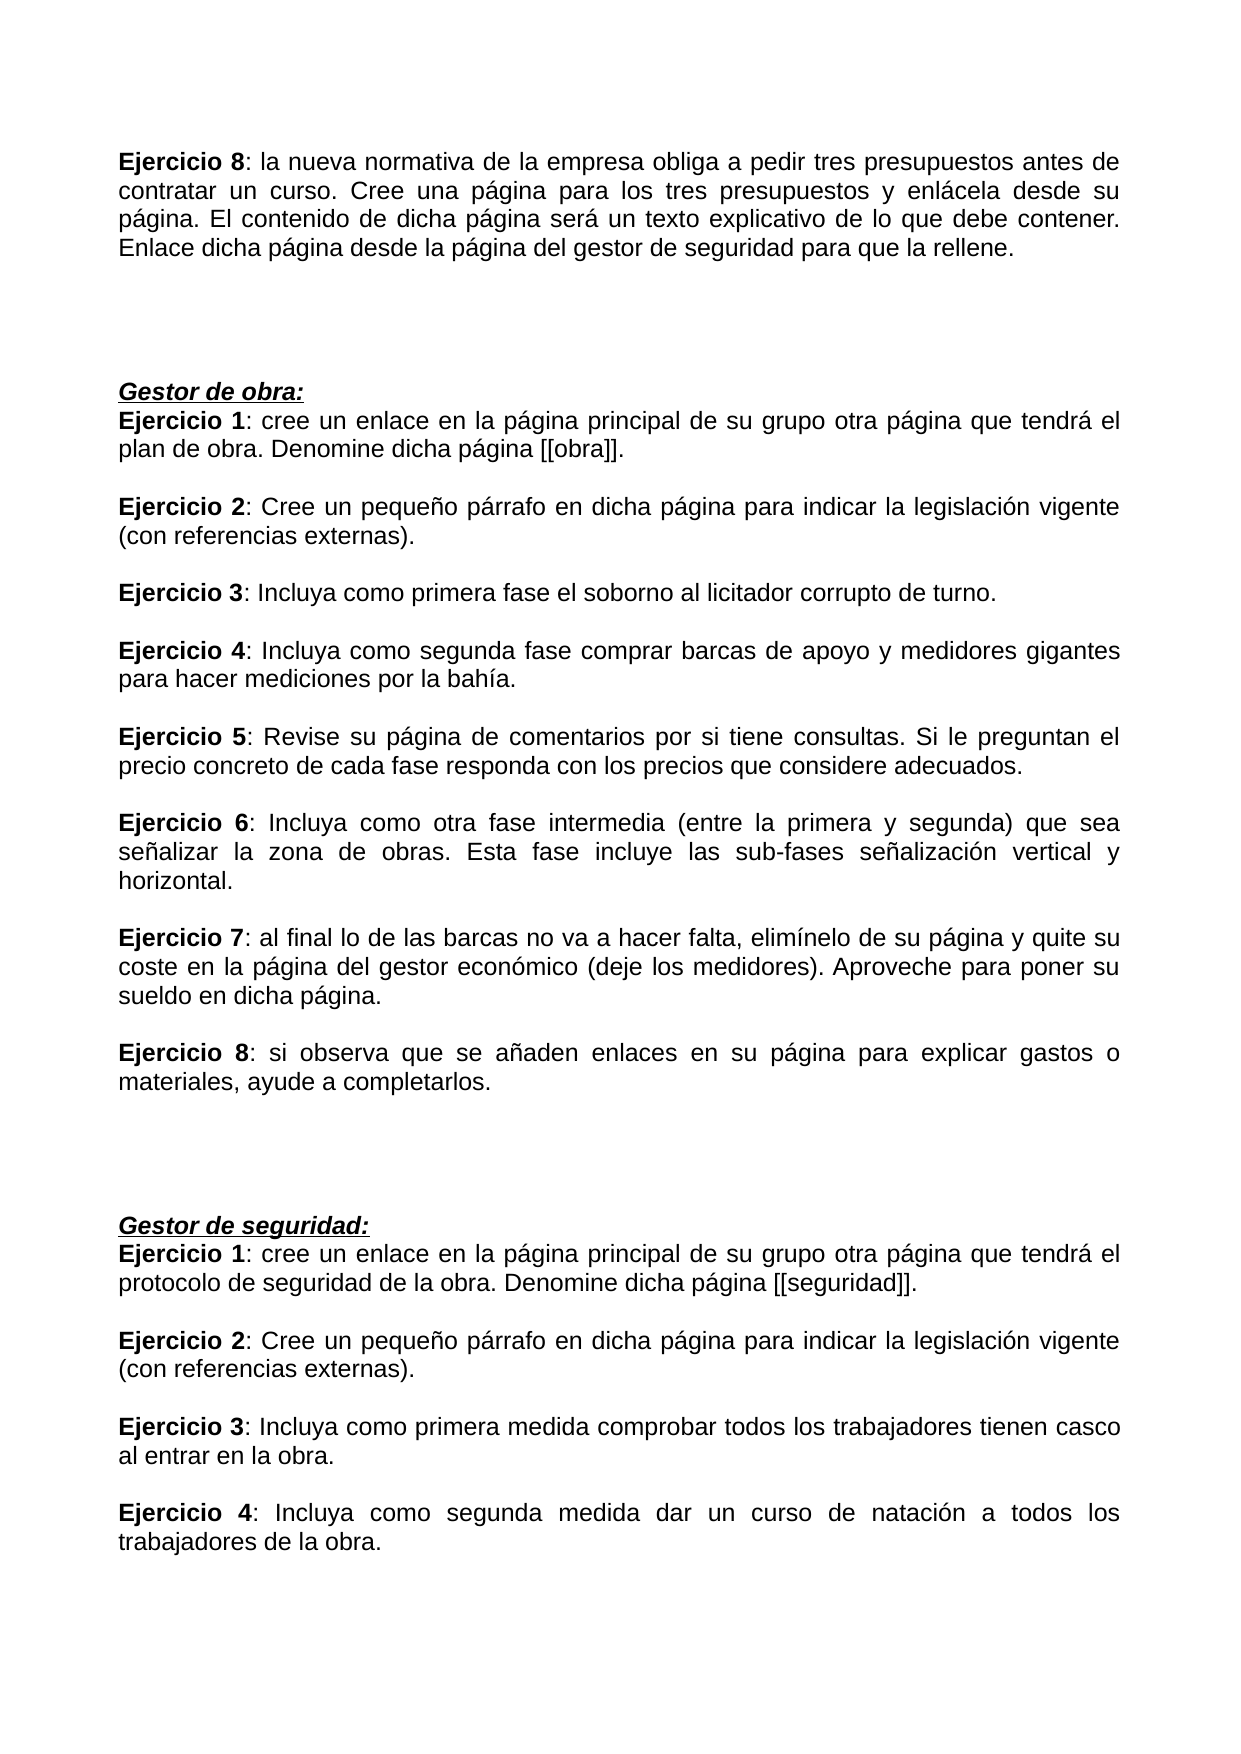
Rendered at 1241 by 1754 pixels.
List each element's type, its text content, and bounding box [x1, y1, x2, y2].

text Ejercicio 6: Incluya como otra fase intermedia (entre la primera y segunda) que sea señalizar la zona de obras. Esta fase incluye las sub-fases señalización vertical y horizontal. [118, 808, 1122, 894]
text Ejercicio 2: Cree un pequeño párrafo en dicha página para indicar la legislación vigente (con referencias externas). [118, 492, 1122, 549]
text Ejercicio 8: la nueva normativa de la empresa obliga a pedir tres presupuestos antes de contratar un curso. Cree una página para los tres presupuestos y enlácela desde su página. El contenido de dicha página será un texto explicativo de lo que debe contener. Enlace dicha página desde la página del gestor de seguridad para que la rellene. [118, 147, 1122, 262]
text Ejercicio 7: al final lo de las barcas no va a hacer falta, elimínelo de su página y quite su coste en la página del gestor económico (deje los medidores). Aproveche para poner su sueldo en dicha página. [118, 923, 1122, 1009]
text Ejercicio 3: Incluya como primera medida comprobar todos los trabajadores tienen casco al entrar en la obra. [118, 1412, 1122, 1469]
text Ejercicio 1: cree un enlace en la página principal de su grupo otra página que tendrá el plan de obra. Denomine dicha página [[obra]]. [118, 406, 1122, 463]
text Ejercicio 8: si observa que se añaden enlaces en su página para explicar gastos o materiales, ayude a completarlos. [118, 1038, 1122, 1096]
text Ejercicio 2: Cree un pequeño párrafo en dicha página para indicar la legislación vigente (con referencias externas). [118, 1326, 1122, 1383]
text Gestor de obra: [118, 377, 1122, 406]
text Ejercicio 4: Incluya como segunda fase comprar barcas de apoyo y medidores gigantes para hacer mediciones por la bahía. [118, 636, 1122, 693]
text Ejercicio 5: Revise su página de comentarios por si tiene consultas. Si le preguntan el precio concreto de cada fase responda con los precios que considere adecuados. [118, 722, 1122, 779]
text Ejercicio 1: cree un enlace en la página principal de su grupo otra página que tendrá el protocolo de seguridad de la obra. Denomine dicha página [[seguridad]]. [118, 1239, 1122, 1297]
text Ejercicio 4: Incluya como segunda medida dar un curso de natación a todos los trabajadores de la obra. [118, 1498, 1122, 1556]
text Gestor de seguridad: [118, 1211, 1122, 1239]
text Ejercicio 3: Incluya como primera fase el soborno al licitador corrupto de turno. [118, 578, 1122, 607]
